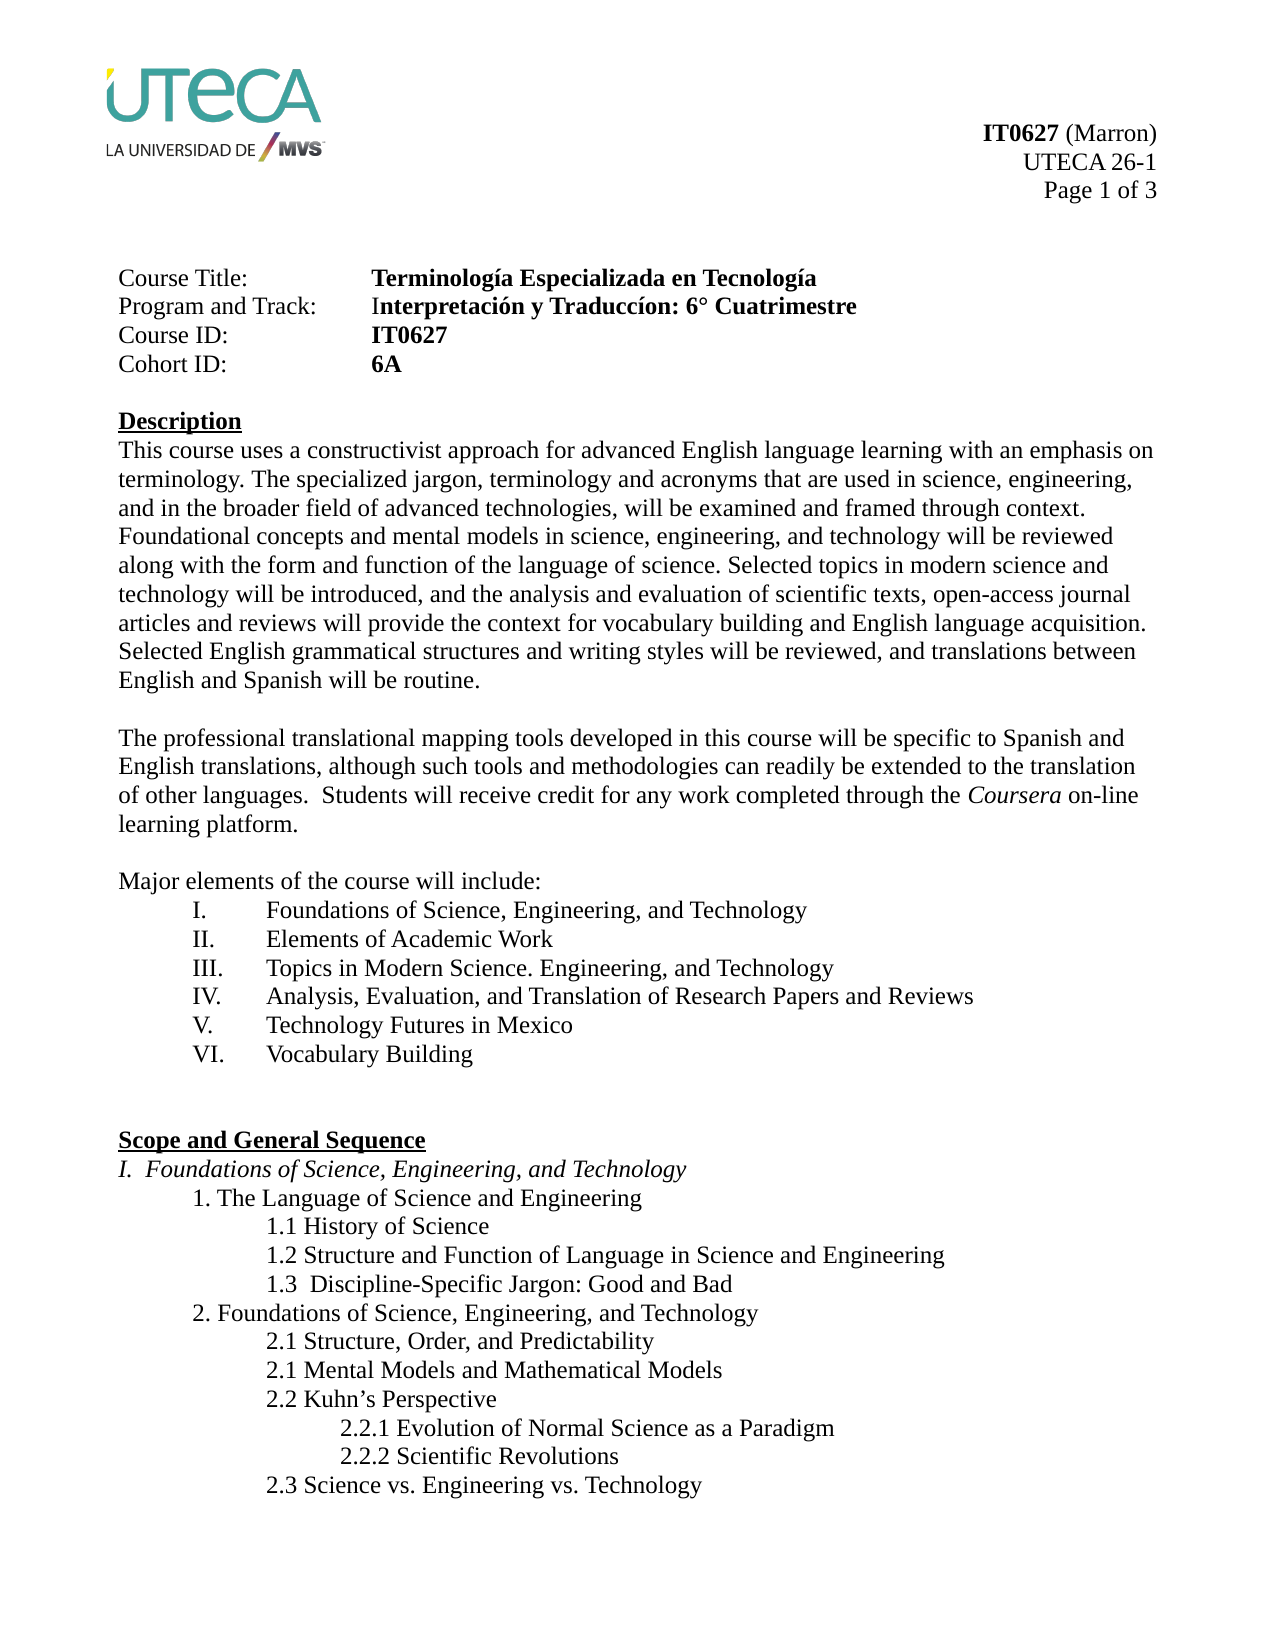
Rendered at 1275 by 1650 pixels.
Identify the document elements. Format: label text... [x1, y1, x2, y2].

table_header Course Title: [118, 263, 371, 291]
text Major elements of the course will include: [118, 866, 1157, 895]
text VI. Vocabulary Building [192, 1039, 1157, 1068]
table_cell Course ID: [118, 320, 371, 349]
text 1. The Language of Science and Engineering [192, 1183, 1157, 1211]
text 1.3 Discipline-Specific Jargon: Good and Bad [266, 1269, 1157, 1298]
table_cell Program and Track: [118, 291, 371, 320]
table_cell 6A [371, 349, 1157, 378]
text Scope and General Sequence [118, 1125, 1157, 1154]
text This course uses a constructivist approach for advanced English language learning with an emphasis on terminology. The specialized jargon, terminology and acronyms that are used in science, engineering, and in the broader field of advanced technologies, will be examined and framed through context. Foundational concepts and mental models in science, engineering, and technology will be reviewed along with the form and function of the language of science. Selected topics in modern science and technology will be introduced, and the analysis and evaluation of scientific texts, open-access journal articles and reviews will provide the context for vocabulary building and English language acquisition. Selected English grammatical structures and writing styles will be reviewed, and translations between English and Spanish will be routine. [118, 435, 1157, 694]
text I. Foundations of Science, Engineering, and Technology [118, 1154, 1157, 1183]
text 2.2.1 Evolution of Normal Science as a Paradigm [340, 1413, 1157, 1441]
text 2.2 Kuhn’s Perspective [266, 1384, 1157, 1413]
table_cell Cohort ID: [118, 349, 371, 378]
text 2.2.2 Scientific Revolutions [340, 1441, 1157, 1470]
text 1.1 History of Science [266, 1211, 1157, 1240]
text 2.1 Structure, Order, and Predictability [266, 1326, 1157, 1355]
text 2. Foundations of Science, Engineering, and Technology [192, 1298, 1157, 1326]
table_header Terminología Especializada en Tecnología [371, 263, 1157, 291]
text V. Technology Futures in Mexico [192, 1010, 1157, 1039]
text Description [118, 406, 1157, 435]
text 1.2 Structure and Function of Language in Science and Engineering [266, 1240, 1157, 1269]
text I. Foundations of Science, Engineering, and Technology [192, 895, 1157, 924]
table_cell IT0627 [371, 320, 1157, 349]
table_cell Interpretación y Traduccíon: 6° Cuatrimestre [371, 291, 1157, 320]
text 2.1 Mental Models and Mathematical Models [266, 1355, 1157, 1384]
text IV. Analysis, Evaluation, and Translation of Research Papers and Reviews [192, 981, 1157, 1010]
picture [104, 64, 328, 166]
text II. Elements of Academic Work [192, 924, 1157, 953]
text 2.3 Science vs. Engineering vs. Technology [266, 1470, 1157, 1499]
text The professional translational mapping tools developed in this course will be specific to Spanish and English translations, although such tools and methodologies can readily be extended to the translation of other languages. Students will receive credit for any work completed through the Coursera on-line learning platform. [118, 723, 1157, 838]
text III. Topics in Modern Science. Engineering, and Technology [192, 953, 1157, 981]
